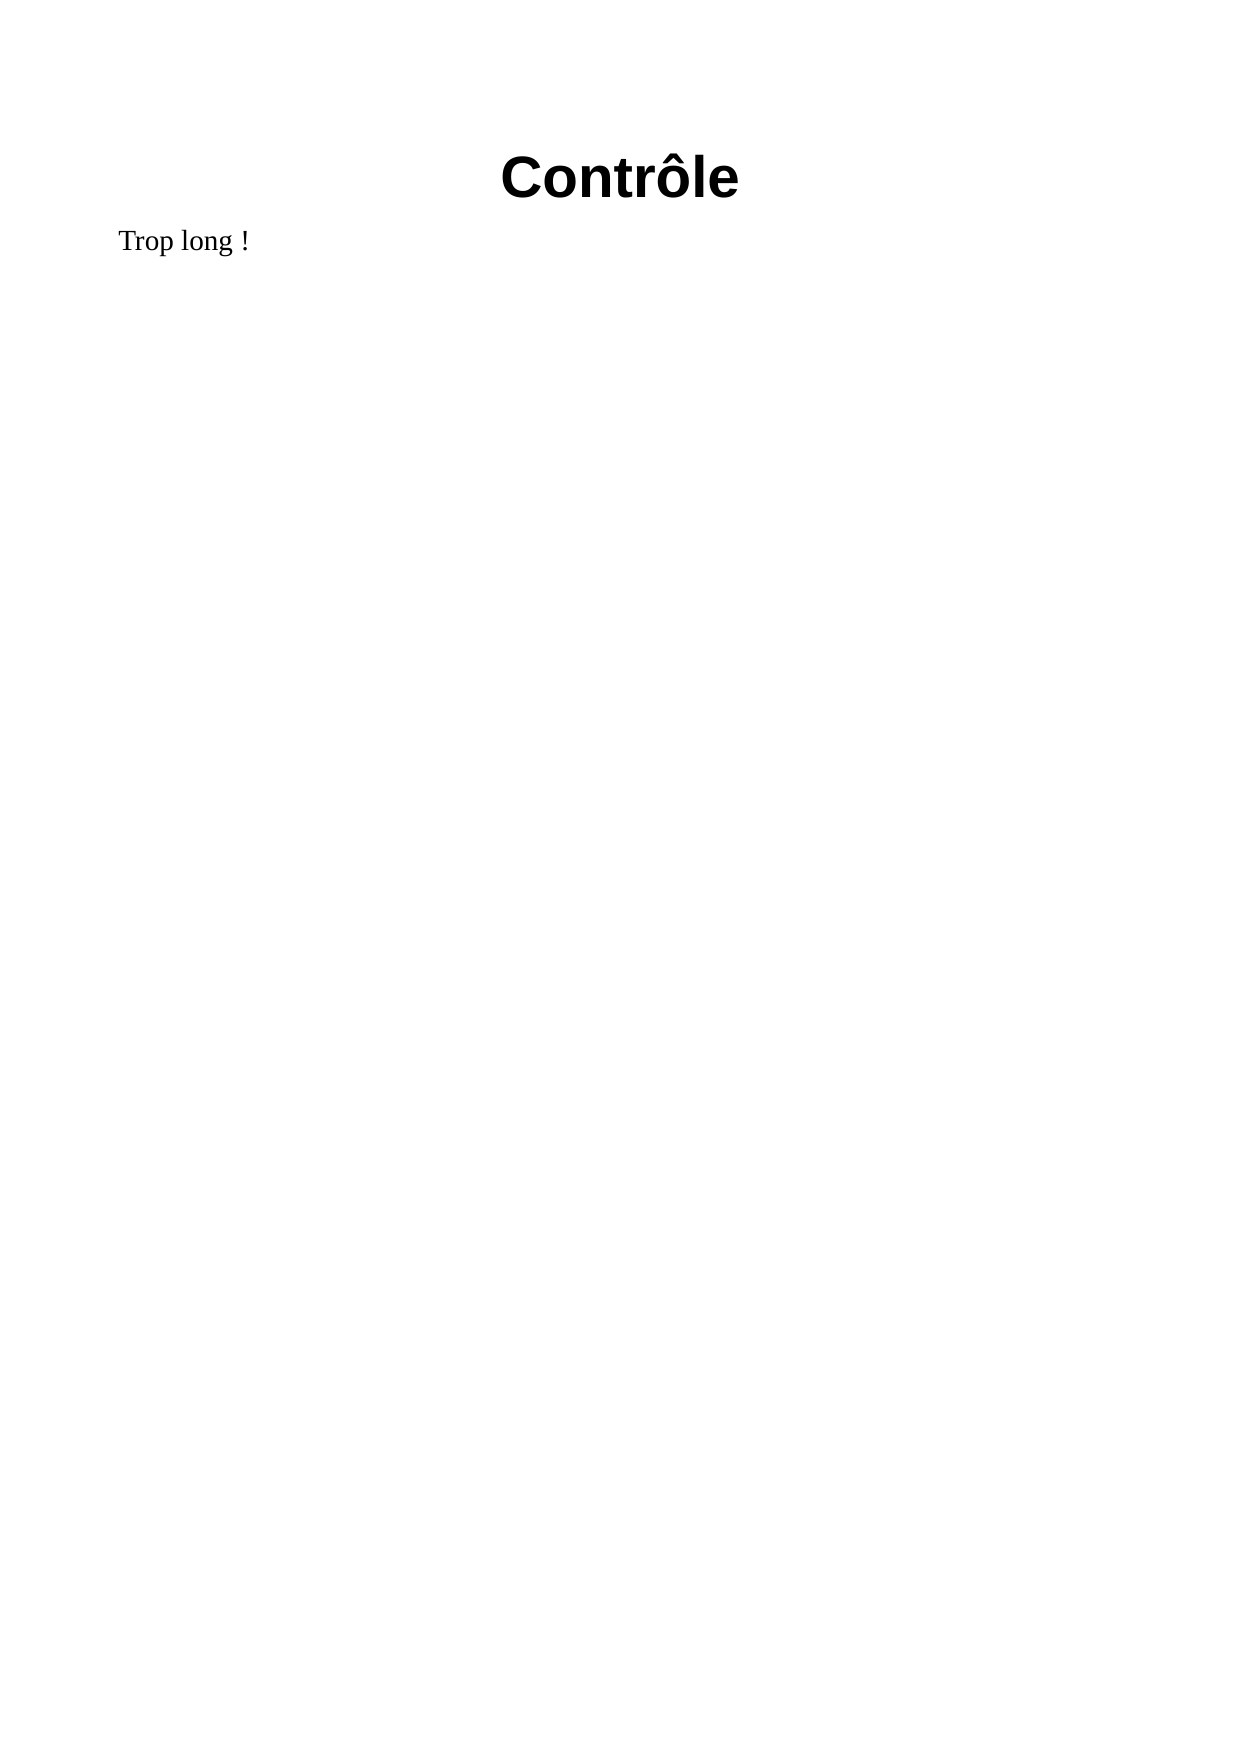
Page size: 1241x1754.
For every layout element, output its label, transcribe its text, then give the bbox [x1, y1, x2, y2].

title Contrôle [118, 143, 1122, 210]
text Trop long ! [118, 223, 1122, 256]
